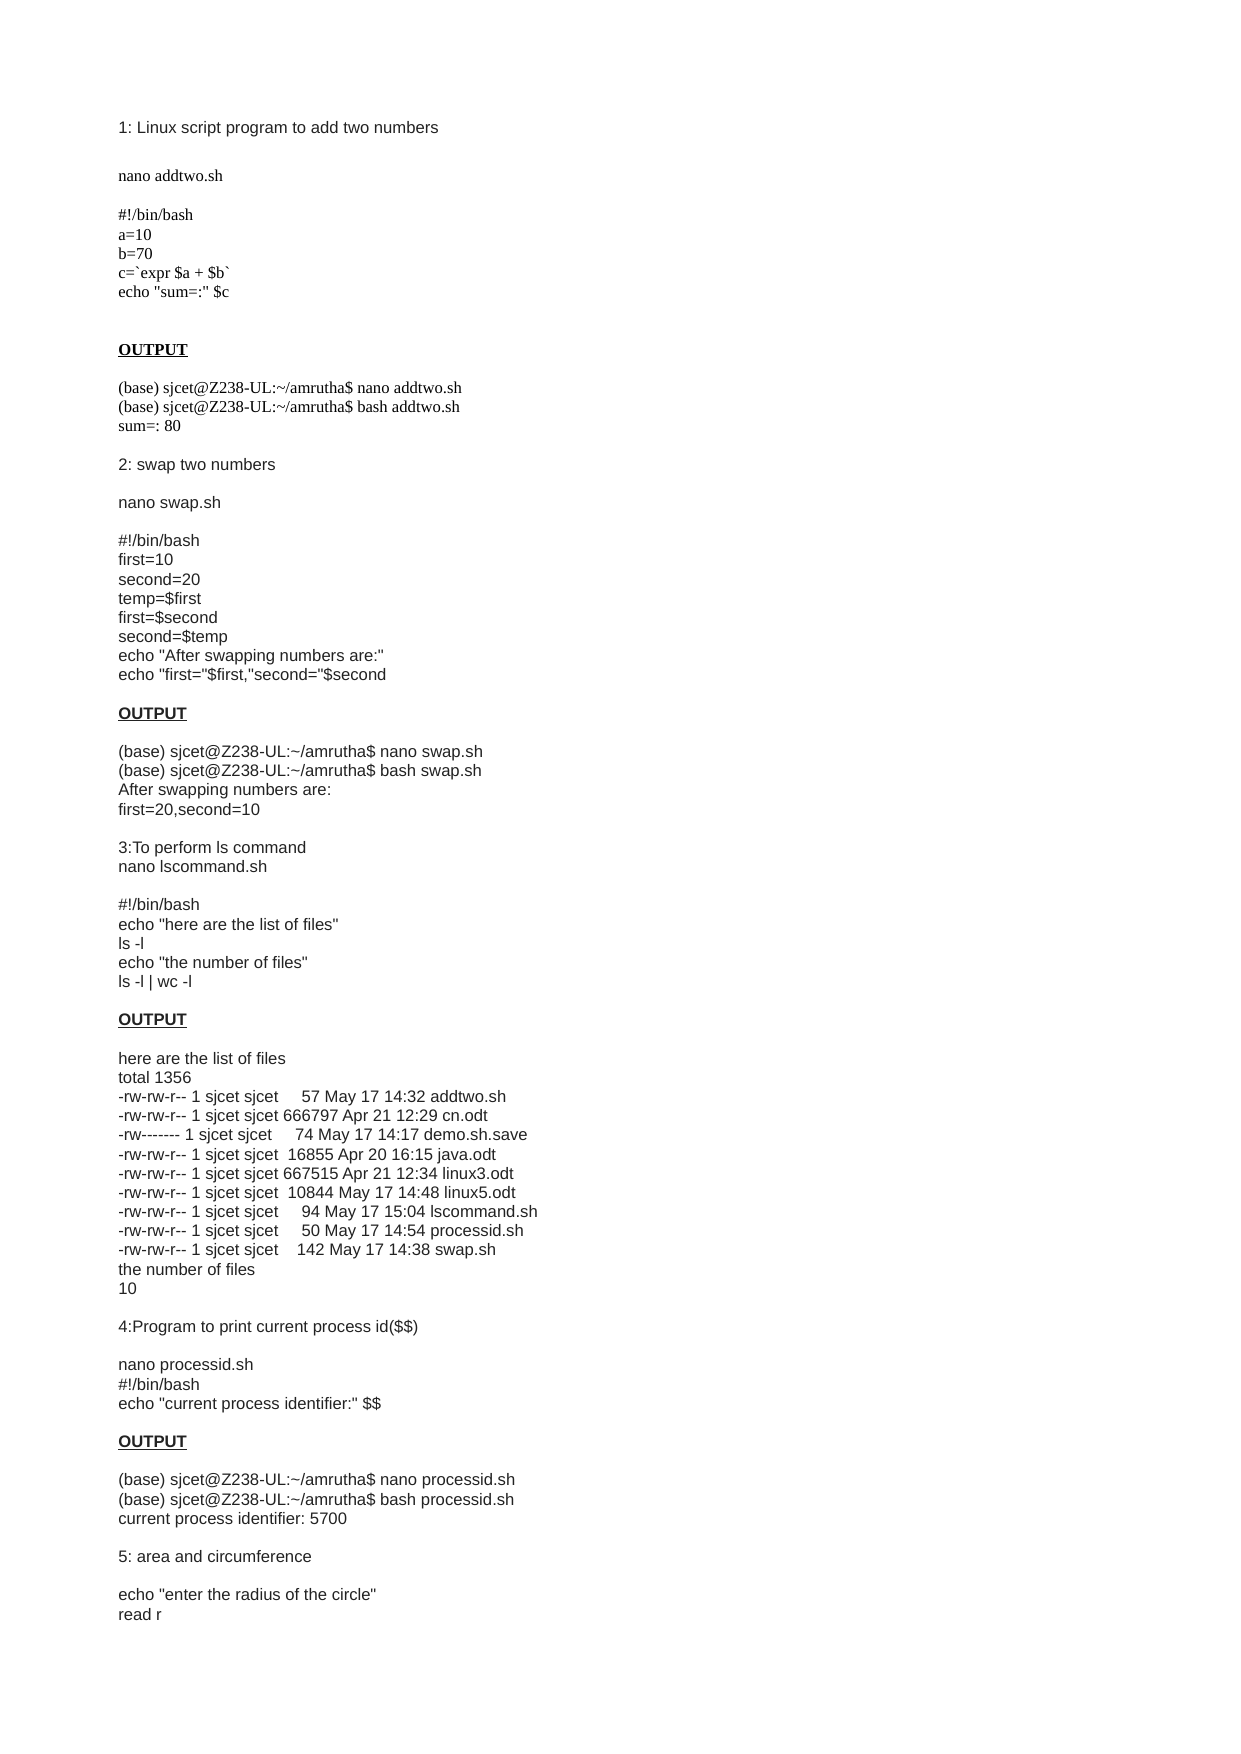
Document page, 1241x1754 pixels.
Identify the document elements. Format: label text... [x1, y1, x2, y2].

text read r [118, 1604, 1122, 1623]
text current process identifier: 5700 [118, 1508, 1122, 1528]
text (base) sjcet@Z238-UL:~/amrutha$ bash addtwo.sh [118, 397, 1122, 416]
text -rw-rw-r-- 1 sjcet sjcet 57 May 17 14:32 addtwo.sh [118, 1087, 1122, 1106]
text sum=: 80 [118, 416, 1122, 435]
text total 1356 [118, 1068, 1122, 1087]
text #!/bin/bash [118, 1374, 1122, 1393]
text -rw-rw-r-- 1 sjcet sjcet 667515 Apr 21 12:34 linux3.odt [118, 1163, 1122, 1183]
text nano swap.sh [118, 493, 1122, 512]
text OUTPUT [118, 703, 1122, 723]
text (base) sjcet@Z238-UL:~/amrutha$ nano processid.sh [118, 1470, 1122, 1489]
text After swapping numbers are: [118, 780, 1122, 799]
text (base) sjcet@Z238-UL:~/amrutha$ bash swap.sh [118, 761, 1122, 780]
text 2: swap two numbers [118, 454, 1122, 473]
text -rw-rw-r-- 1 sjcet sjcet 50 May 17 14:54 processid.sh [118, 1221, 1122, 1240]
text #!/bin/bash [118, 895, 1122, 914]
text first=$second [118, 608, 1122, 627]
text second=$temp [118, 627, 1122, 646]
text (base) sjcet@Z238-UL:~/amrutha$ nano swap.sh [118, 742, 1122, 761]
text b=70 [118, 243, 1122, 263]
text echo "sum=:" $c [118, 282, 1122, 301]
text echo "first="$first,"second="$second [118, 665, 1122, 684]
text #!/bin/bash [118, 531, 1122, 550]
text 1: Linux script program to add two numbers [118, 118, 1122, 137]
text -rw-rw-r-- 1 sjcet sjcet 94 May 17 15:04 lscommand.sh [118, 1202, 1122, 1221]
text here are the list of files [118, 1048, 1122, 1068]
text -rw-rw-r-- 1 sjcet sjcet 666797 Apr 21 12:29 cn.odt [118, 1106, 1122, 1125]
text 3:To perform ls command [118, 838, 1122, 857]
text a=10 [118, 224, 1122, 243]
text echo "enter the radius of the circle" [118, 1585, 1122, 1604]
text second=20 [118, 569, 1122, 588]
text -rw------- 1 sjcet sjcet 74 May 17 14:17 demo.sh.save [118, 1125, 1122, 1144]
text c=`expr $a + $b` [118, 263, 1122, 282]
text temp=$first [118, 588, 1122, 608]
text 4:Program to print current process id($$) [118, 1317, 1122, 1336]
text first=20,second=10 [118, 799, 1122, 818]
text 10 [118, 1278, 1122, 1298]
text nano addtwo.sh [118, 166, 1122, 185]
text -rw-rw-r-- 1 sjcet sjcet 16855 Apr 20 16:15 java.odt [118, 1144, 1122, 1163]
text -rw-rw-r-- 1 sjcet sjcet 142 May 17 14:38 swap.sh [118, 1240, 1122, 1259]
text (base) sjcet@Z238-UL:~/amrutha$ bash processid.sh [118, 1489, 1122, 1508]
text nano processid.sh [118, 1355, 1122, 1374]
text -rw-rw-r-- 1 sjcet sjcet 10844 May 17 14:48 linux5.odt [118, 1183, 1122, 1202]
text first=10 [118, 550, 1122, 569]
text echo "After swapping numbers are:" [118, 646, 1122, 665]
text echo "the number of files" [118, 953, 1122, 972]
text the number of files [118, 1259, 1122, 1278]
text ls -l [118, 933, 1122, 953]
text 5: area and circumference [118, 1547, 1122, 1566]
text ls -l | wc -l [118, 972, 1122, 991]
text nano lscommand.sh [118, 857, 1122, 876]
text #!/bin/bash [118, 205, 1122, 224]
text echo "here are the list of files" [118, 914, 1122, 933]
text OUTPUT [118, 1432, 1122, 1451]
text echo "current process identifier:" $$ [118, 1393, 1122, 1413]
text OUTPUT [118, 1010, 1122, 1029]
text OUTPUT [118, 339, 1122, 358]
text (base) sjcet@Z238-UL:~/amrutha$ nano addtwo.sh [118, 378, 1122, 397]
